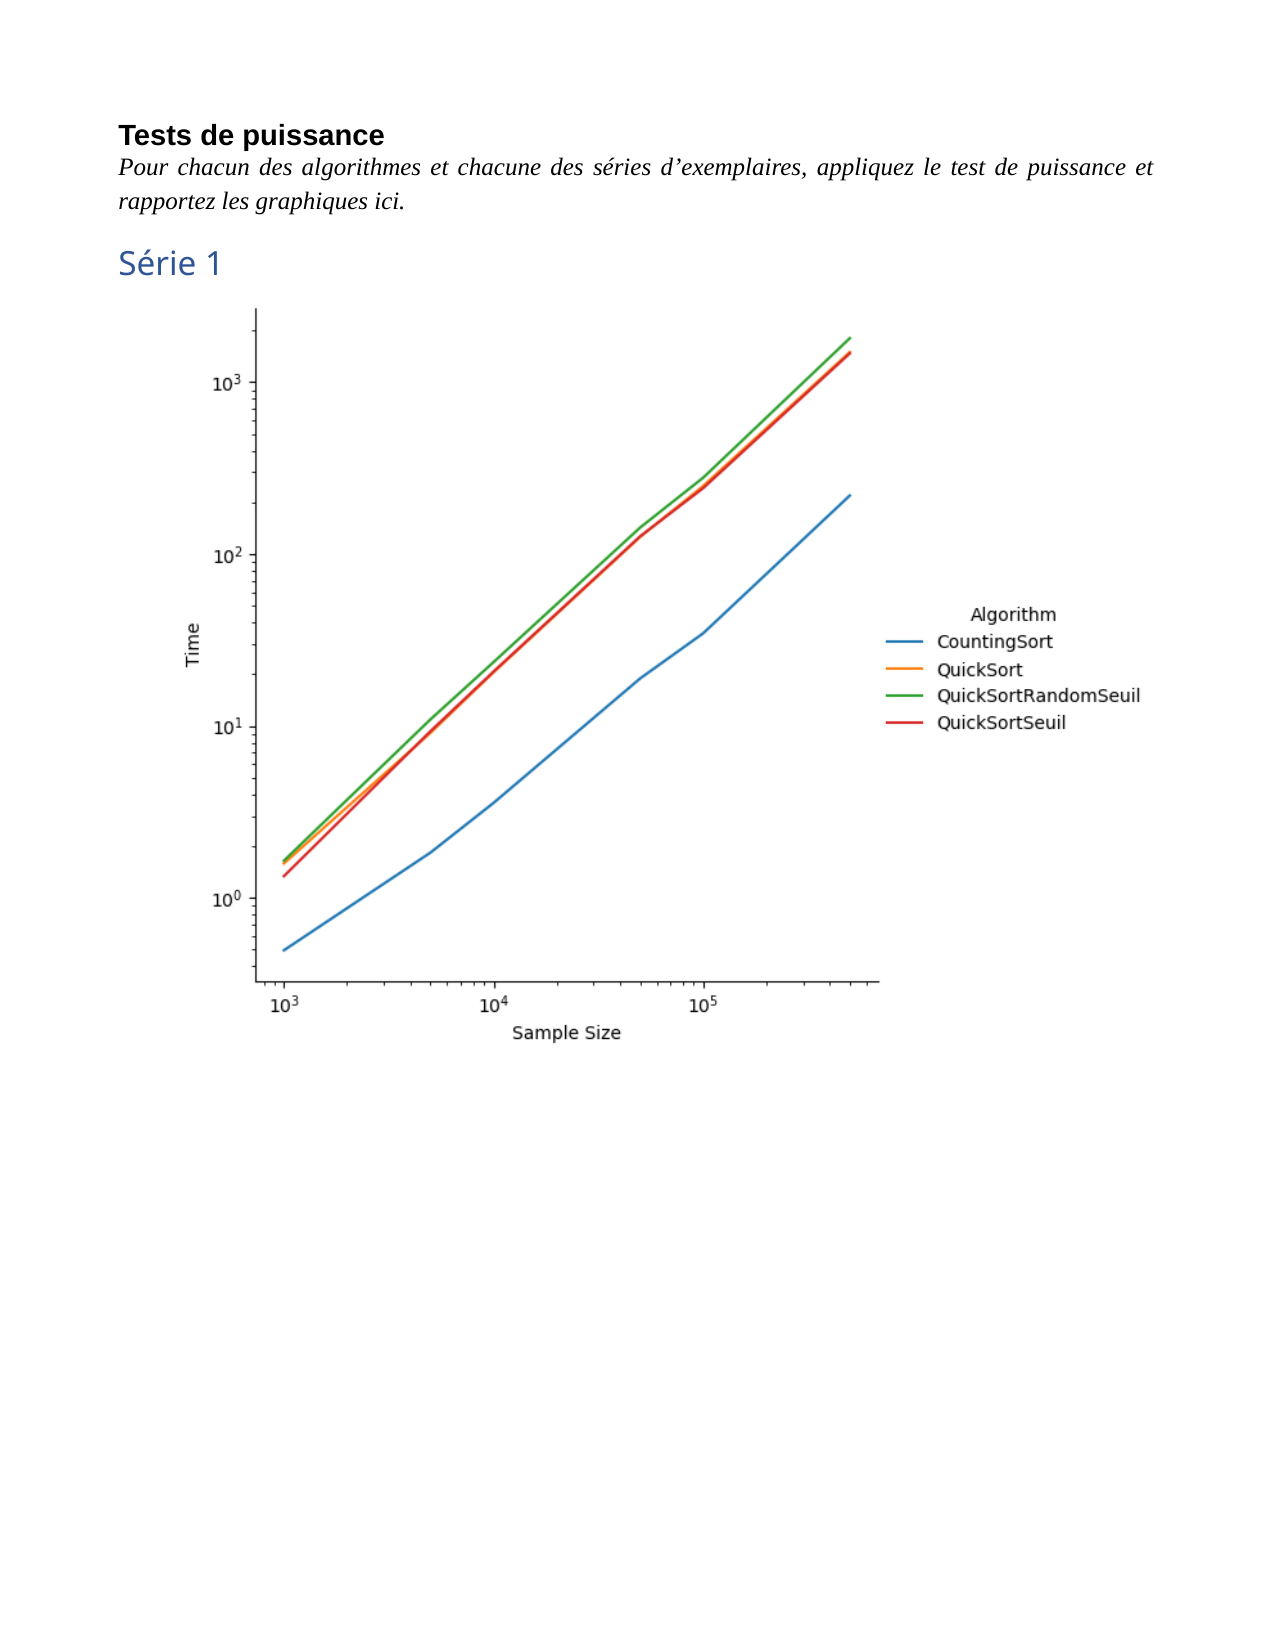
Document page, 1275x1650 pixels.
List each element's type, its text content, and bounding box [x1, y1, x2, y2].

text Pour chacun des algorithmes et chacune des séries d’exemplaires, appliquez le test de puissance et rapportez les graphiques ici. [118, 152, 1157, 215]
subtitle Série 1 [118, 239, 1157, 284]
subtitle Tests de puissance [118, 118, 1157, 152]
